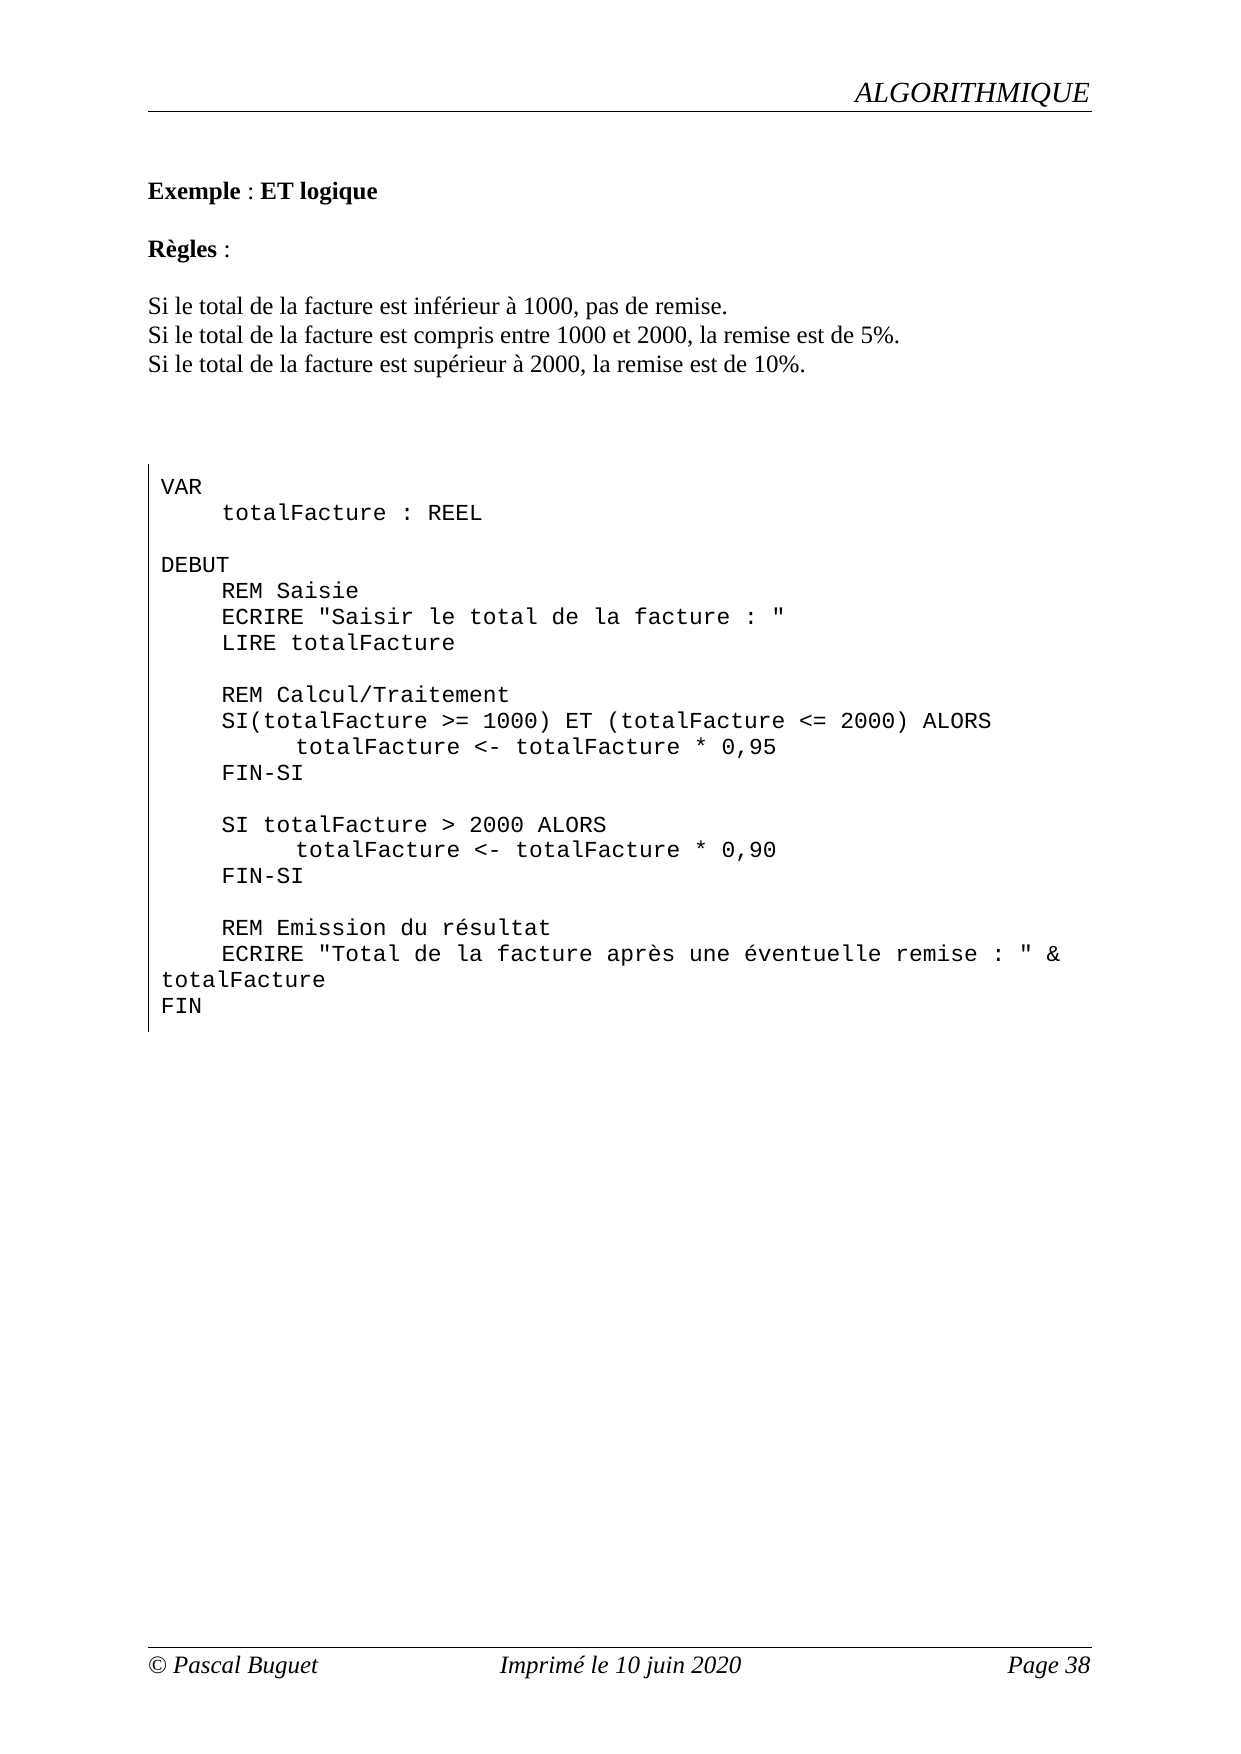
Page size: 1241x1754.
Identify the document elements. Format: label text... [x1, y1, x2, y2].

text REM Saisie [149, 579, 1092, 605]
text Règles : [148, 234, 1092, 263]
text totalFacture <- totalFacture * 0,95 [149, 735, 1092, 761]
text Si le total de la facture est compris entre 1000 et 2000, la remise est de 5%. [148, 320, 1092, 349]
text FIN-SI [149, 761, 1092, 787]
text REM Calcul/Traitement [149, 683, 1092, 709]
text totalFacture <- totalFacture * 0,90 [149, 839, 1092, 865]
text DEBUT [149, 553, 1092, 579]
text LIRE totalFacture [149, 631, 1092, 657]
text VAR [149, 464, 1092, 502]
text Si le total de la facture est inférieur à 1000, pas de remise. [148, 291, 1092, 320]
text Exemple : ET logique [148, 176, 1092, 205]
text SI totalFacture > 2000 ALORS [149, 813, 1092, 839]
text totalFacture : REEL [149, 502, 1092, 528]
text REM Emission du résultat [149, 917, 1092, 943]
text ECRIRE "Saisir le total de la facture : " [149, 605, 1092, 631]
text Si le total de la facture est supérieur à 2000, la remise est de 10%. [148, 349, 1092, 378]
text ECRIRE "Total de la facture après une éventuelle remise : " & totalFacture [149, 943, 1092, 994]
text FIN [149, 994, 1092, 1032]
text FIN-SI [149, 865, 1092, 891]
text SI(totalFacture >= 1000) ET (totalFacture <= 2000) ALORS [149, 709, 1092, 735]
